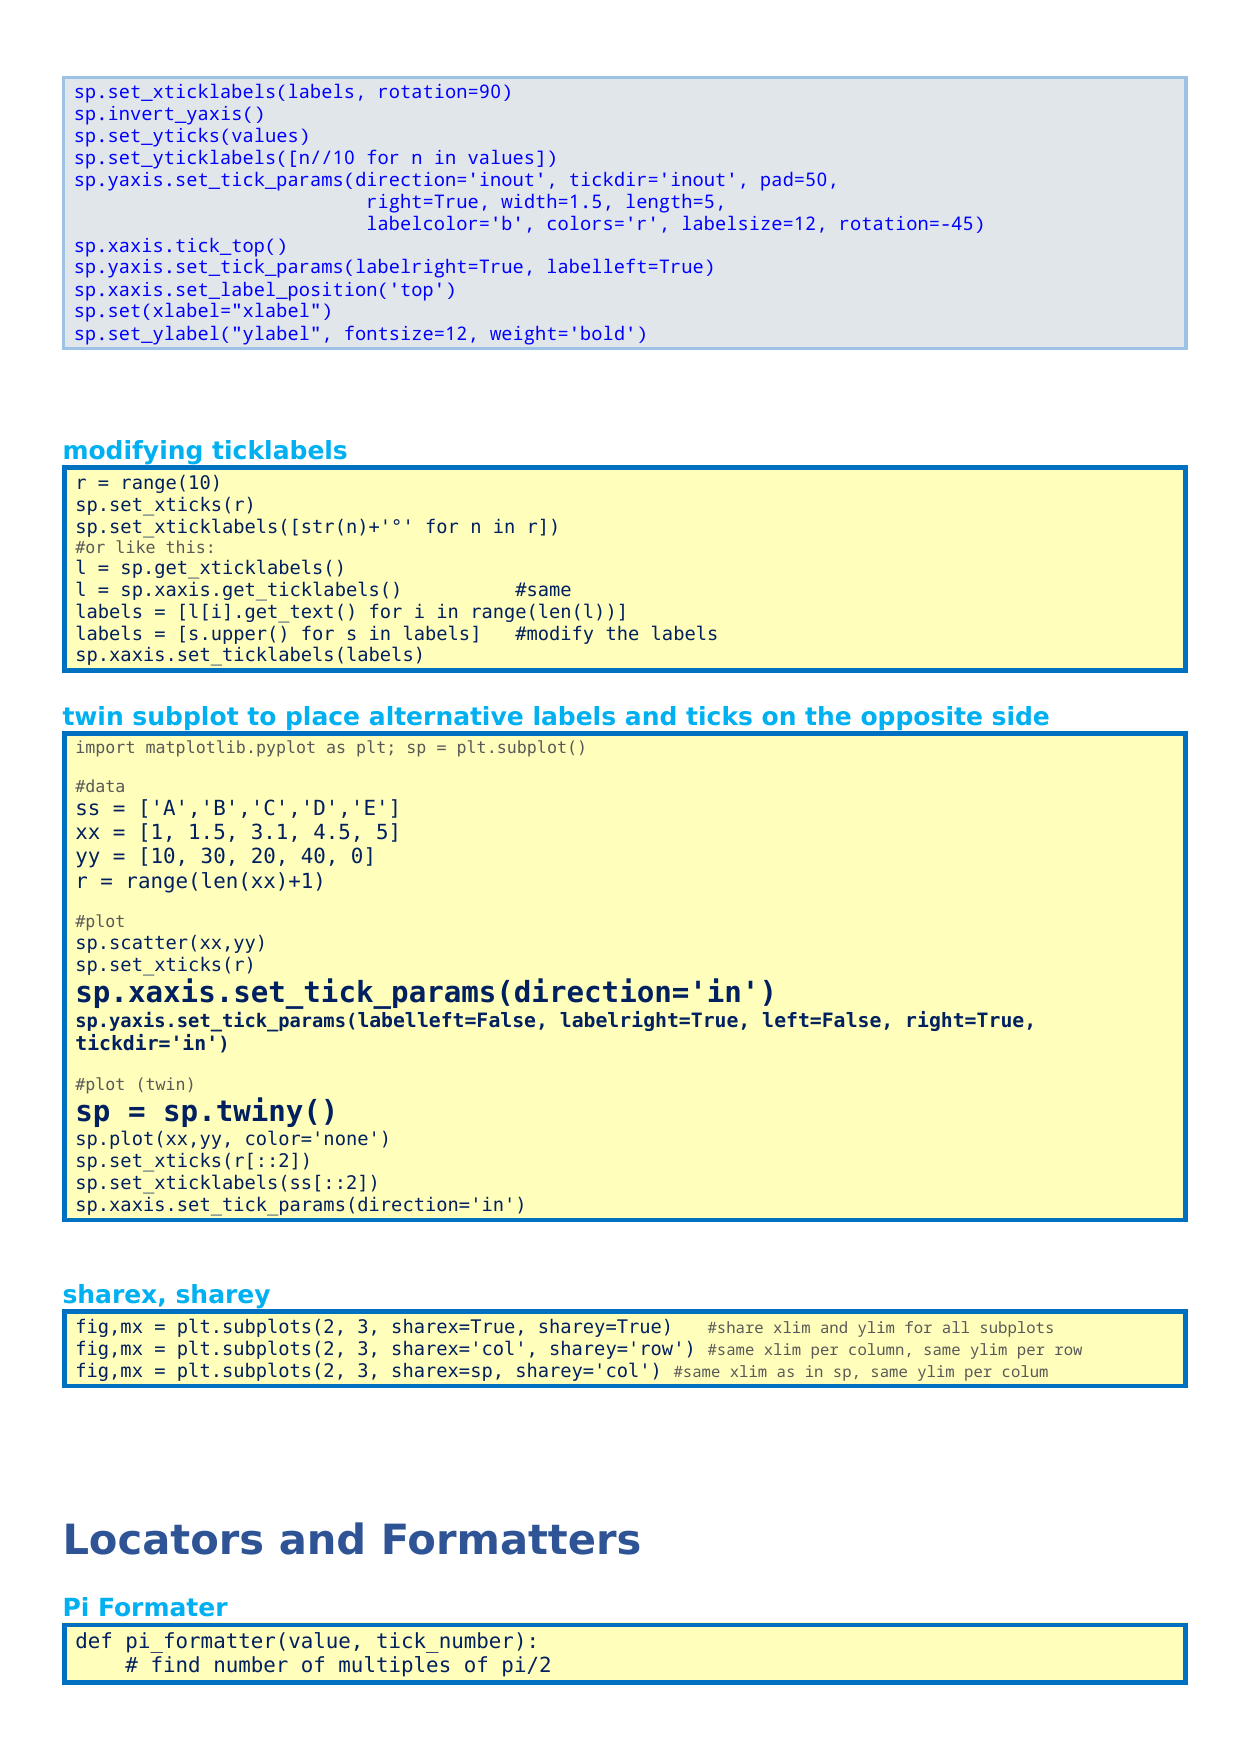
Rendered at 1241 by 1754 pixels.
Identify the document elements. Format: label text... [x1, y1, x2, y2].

title twin subplot to place alternative labels and ticks on the opposite side [62, 702, 1188, 731]
text sp.set_xticks(r[::2]) [67, 1143, 1183, 1165]
text #plot (twin) [67, 1068, 1183, 1087]
text l = sp.get_xticklabels() [67, 550, 1183, 572]
text r = range(10) [67, 470, 1183, 487]
text r = range(len(xx)+1) [67, 862, 1183, 886]
text sp.set_xticklabels(ss[::2]) [67, 1165, 1183, 1187]
text #plot [67, 906, 1183, 925]
title modifying ticklabels [62, 436, 1188, 465]
text labels = [s.upper() for s in labels] #modify the labels [67, 616, 1183, 638]
text def pi_formatter(value, tick_number): [67, 1627, 1183, 1647]
text sp.xaxis.set_tick_params(direction='in') [67, 969, 1183, 1003]
text import matplotlib.pyplot as plt; sp = plt.subplot() [67, 736, 1183, 750]
text sp.xaxis.set_label_position('top') [65, 273, 1184, 295]
text labels = [l[i].get_text() for i in range(len(l))] [67, 594, 1183, 616]
text sp.xaxis.set_ticklabels(labels) [67, 638, 1183, 668]
text ss = ['A','B','C','D','E'] [67, 789, 1183, 813]
text l = sp.xaxis.get_ticklabels() #same [67, 572, 1183, 594]
text sp.set_xticklabels([str(n)+'°' for n in r]) [67, 509, 1183, 531]
text sp.yaxis.set_tick_params(labelleft=False, labelright=True, left=False, right=True, tickdir='in') [67, 1003, 1183, 1049]
text sp.scatter(xx,yy) [67, 925, 1183, 947]
title Pi Formater [62, 1593, 1188, 1622]
text sp = sp.twiny() [67, 1087, 1183, 1121]
text xx = [1, 1.5, 3.1, 4.5, 5] [67, 813, 1183, 838]
text #or like this: [67, 531, 1183, 550]
text Locators and Formatters [62, 1516, 1188, 1564]
text fig,mx = plt.subplots(2, 3, sharex='col', sharey='row') #same xlim per column, same ylim per row [67, 1331, 1183, 1353]
text labelcolor='b', colors='r', labelsize=12, rotation=-45) [65, 207, 1184, 229]
text sp.set_ylabel("ylabel", fontsize=12, weight='bold') [65, 317, 1184, 347]
text fig,mx = plt.subplots(2, 3, sharex=True, sharey=True) #share xlim and ylim for all subplots [67, 1314, 1183, 1331]
text sp.set_yticklabels([n//10 for n in values]) [65, 141, 1184, 163]
text sp.set_xticks(r) [67, 947, 1183, 969]
title sharex, sharey [62, 1280, 1188, 1309]
text sp.set_yticks(values) [65, 119, 1184, 141]
text sp.xaxis.tick_top() [65, 229, 1184, 251]
text sp.set_xticklabels(labels, rotation=90) [65, 79, 1184, 97]
text sp.invert_yaxis() [65, 97, 1184, 119]
text right=True, width=1.5, length=5, [65, 185, 1184, 207]
text sp.set_xticks(r) [67, 487, 1183, 509]
text sp.plot(xx,yy, color='none') [67, 1121, 1183, 1143]
text sp.set(xlabel="xlabel") [65, 295, 1184, 317]
text sp.yaxis.set_tick_params(labelright=True, labelleft=True) [65, 251, 1184, 273]
text fig,mx = plt.subplots(2, 3, sharex=sp, sharey='col') #same xlim as in sp, same ylim per colum [67, 1353, 1183, 1384]
text #data [67, 770, 1183, 789]
text sp.xaxis.set_tick_params(direction='in') [67, 1187, 1183, 1218]
text sp.yaxis.set_tick_params(direction='inout', tickdir='inout', pad=50, [65, 163, 1184, 185]
text yy = [10, 30, 20, 40, 0] [67, 838, 1183, 862]
text # find number of multiples of pi/2 [67, 1647, 1183, 1680]
